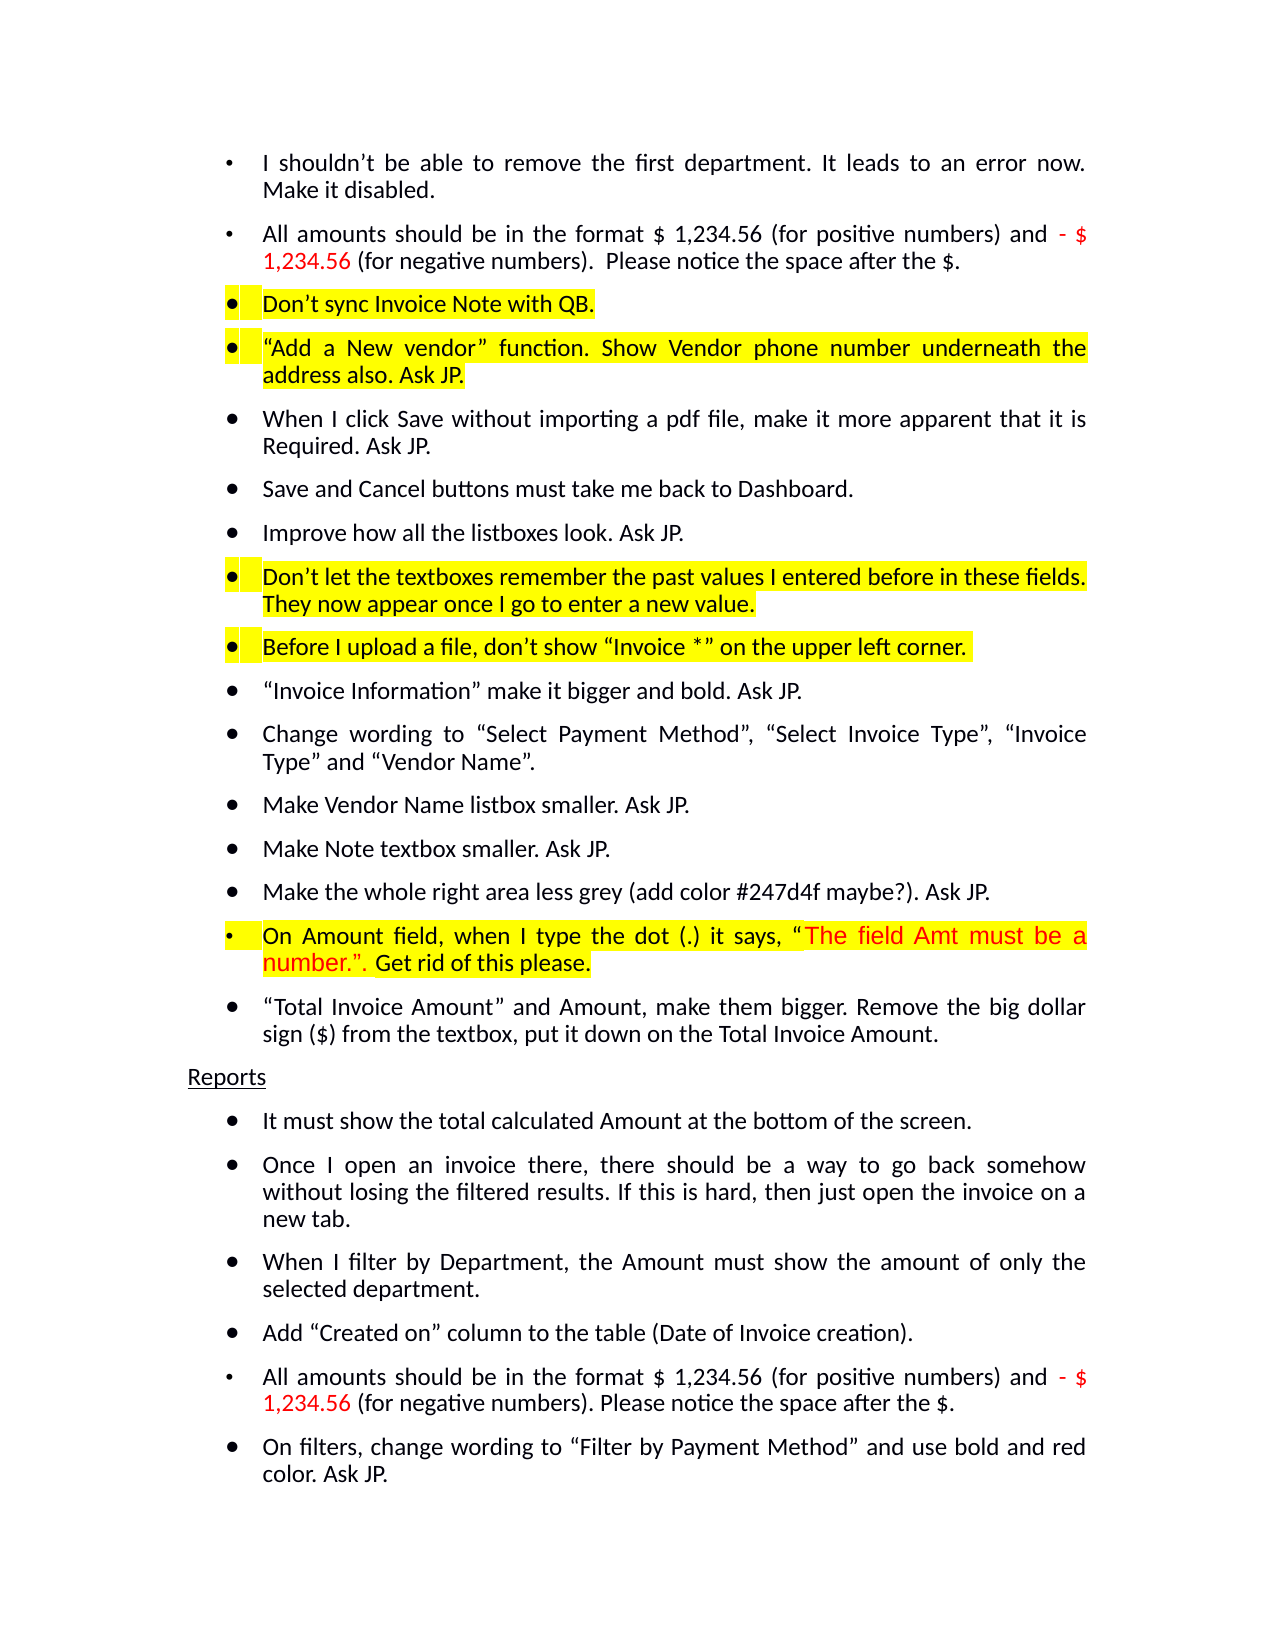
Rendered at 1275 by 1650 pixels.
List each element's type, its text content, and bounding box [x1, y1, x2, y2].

list On filters, change wording to “Filter by Payment Method” and use bold and red color. Ask JP. [225, 1434, 1087, 1488]
list All amounts should be in the format $ 1,234.56 (for positive numbers) and - $ 1,234.56 (for negative numbers). Please notice the space after the $. [225, 1363, 1087, 1417]
list “Total Invoice Amount” and Amount, make them bigger. Remove the big dollar sign ($) from the textbox, put it down on the Total Invoice Amount. [225, 993, 1087, 1047]
list Don’t let the textboxes remember the past values I entered before in these fields. They now appear once I go to enter a new value. [225, 563, 1087, 617]
list When I filter by Department, the Amount must show the amount of only the selected department. [225, 1249, 1087, 1303]
list Save and Cancel buttons must take me back to Dashboard. [225, 476, 1087, 503]
list All amounts should be in the format $ 1,234.56 (for positive numbers) and - $ 1,234.56 (for negative numbers). Please notice the space after the $. [225, 221, 1087, 274]
list “Add a New vendor” function. Show Vendor phone number underneath the address also. Ask JP. [225, 335, 1087, 389]
list Change wording to “Select Payment Method”, “Select Invoice Type”, “Invoice Type” and “Vendor Name”. [225, 721, 1087, 775]
list Don’t sync Invoice Note with QB. [225, 291, 1087, 318]
text Reports [187, 1064, 1087, 1091]
list Once I open an invoice there, there should be a way to go back somehow without losing the filtered results. If this is hard, then just open the invoice on a new tab. [225, 1151, 1087, 1232]
list When I click Save without importing a pdf file, make it more apparent that it is Required. Ask JP. [225, 406, 1087, 459]
list Make Vendor Name listbox smaller. Ask JP. [225, 792, 1087, 819]
list Before I upload a file, don’t show “Invoice *” on the upper left corner. [225, 634, 1087, 661]
list Make the whole right area less grey (add color #247d4f maybe?). Ask JP. [225, 879, 1087, 906]
list Make Note textbox smaller. Ask JP. [225, 836, 1087, 863]
list I shouldn’t be able to remove the first department. It leads to an error now. Make it disabled. [225, 150, 1087, 204]
list On Amount field, when I type the dot (.) it says, “The field Amt must be a number.”. Get rid of this please. [225, 923, 1087, 977]
list “Invoice Information” make it bigger and bold. Ask JP. [225, 678, 1087, 705]
list It must show the total calculated Amount at the bottom of the screen. [225, 1108, 1087, 1135]
list Add “Created on” column to the table (Date of Invoice creation). [225, 1320, 1087, 1347]
list Improve how all the listboxes look. Ask JP. [225, 520, 1087, 547]
